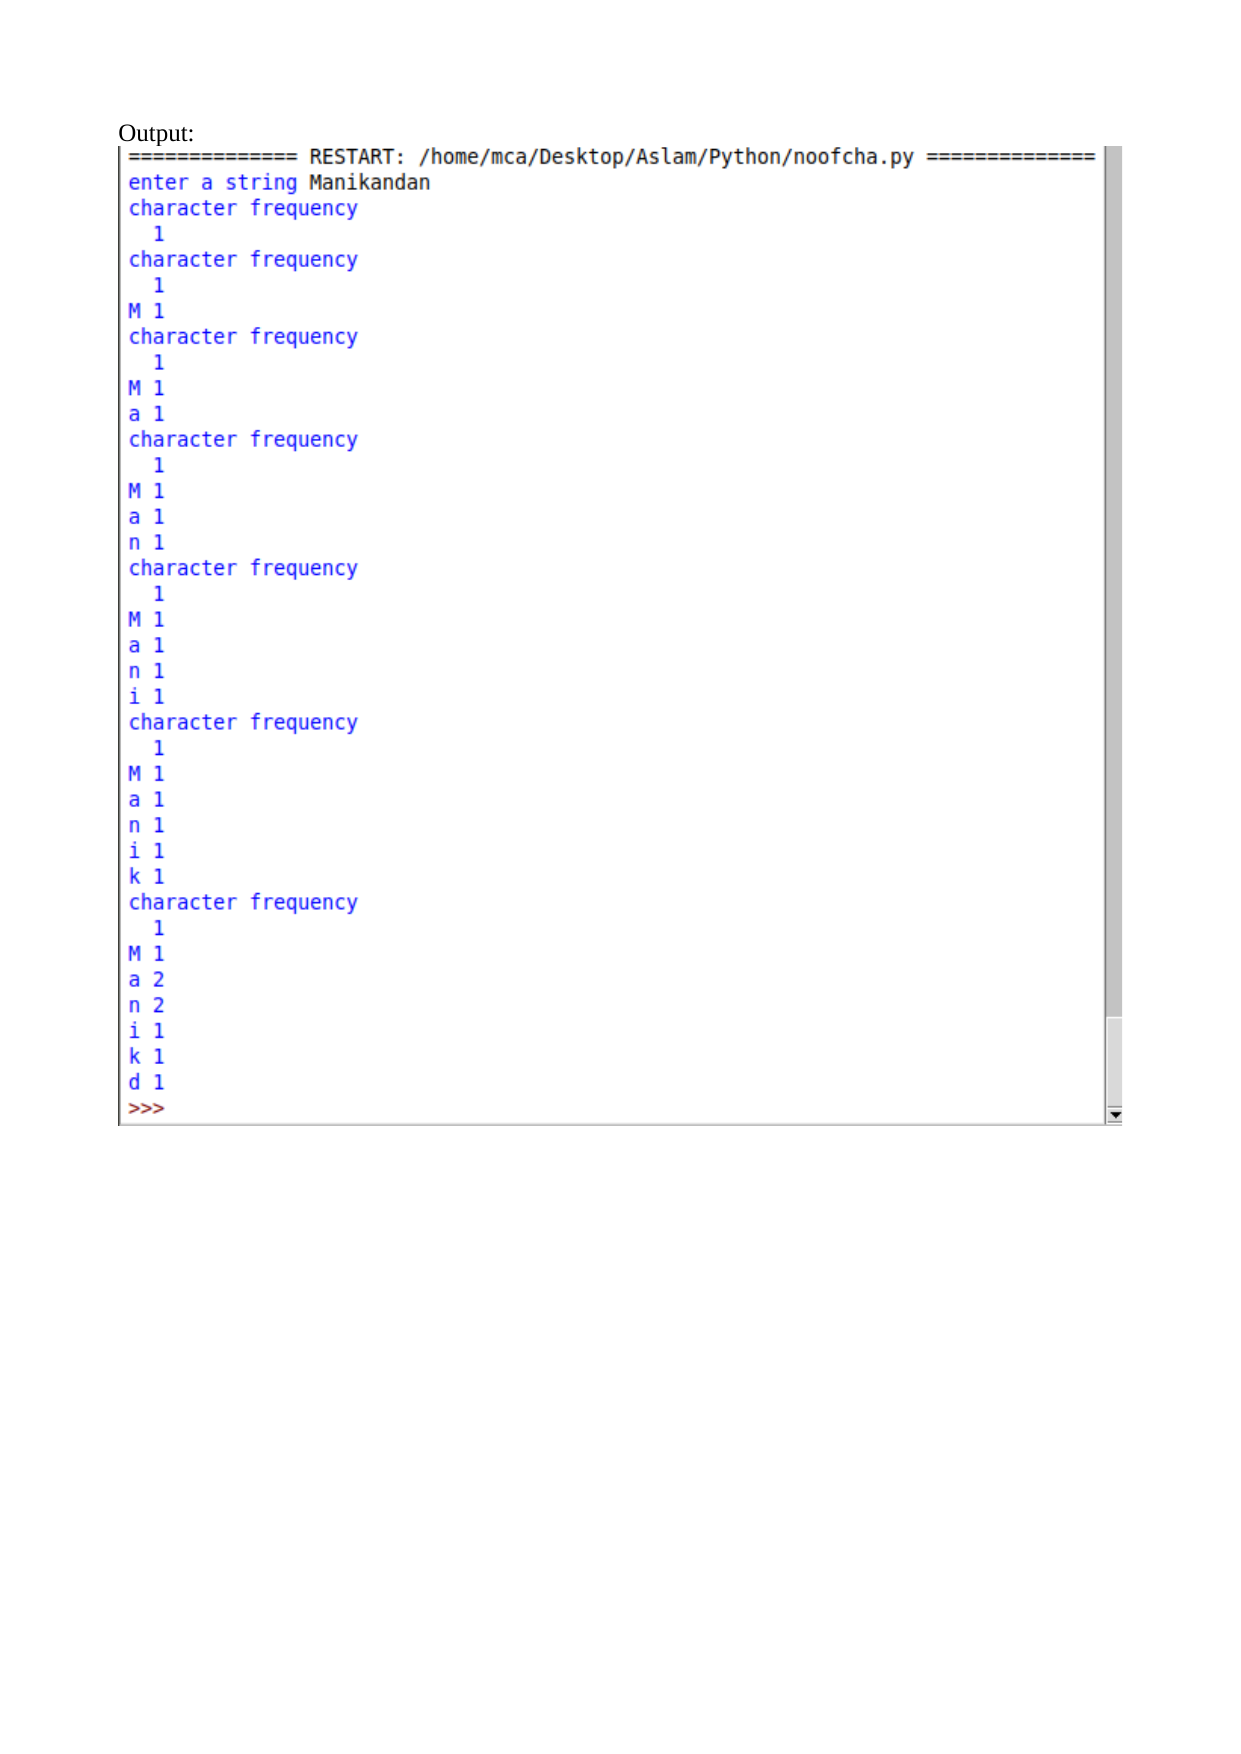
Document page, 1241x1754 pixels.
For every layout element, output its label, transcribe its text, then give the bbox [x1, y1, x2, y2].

picture [118, 146, 1123, 1126]
text Output: [118, 118, 1122, 146]
